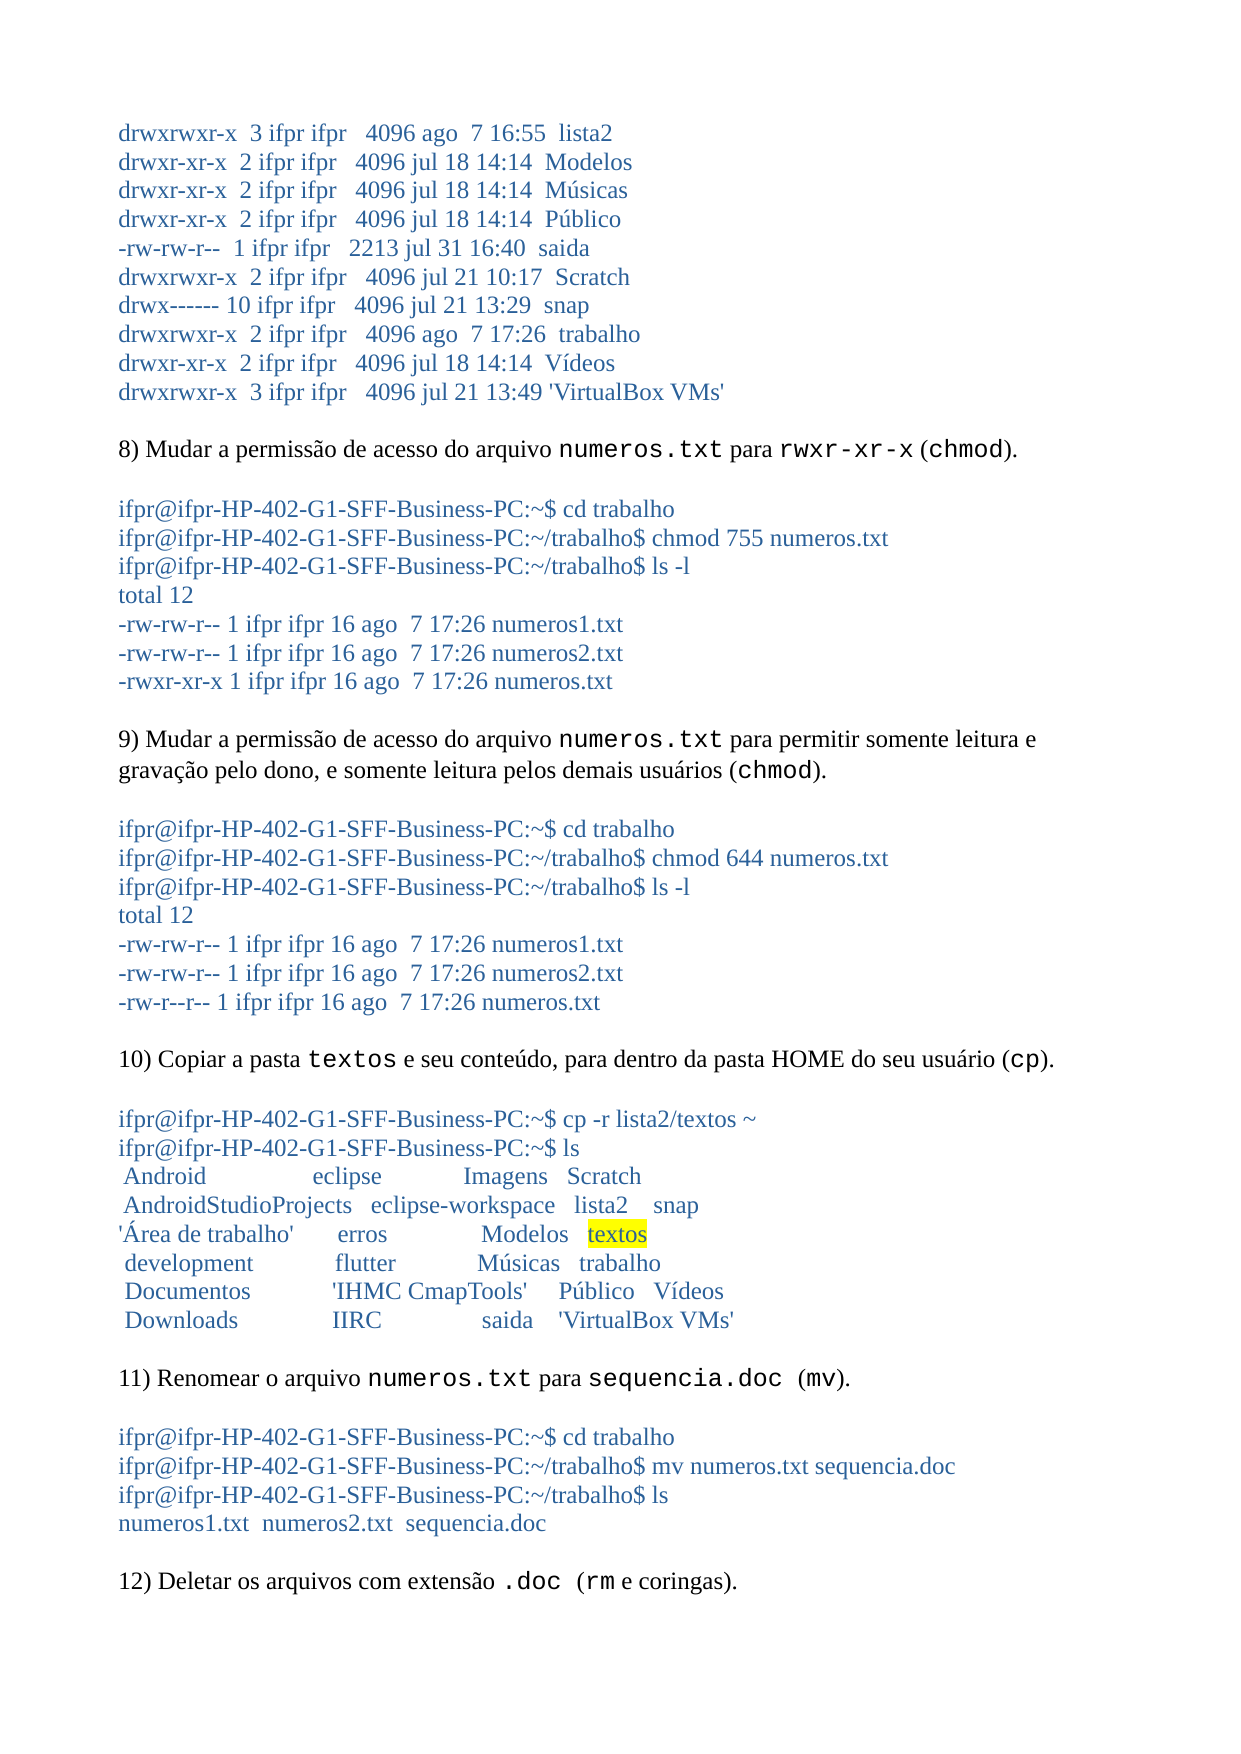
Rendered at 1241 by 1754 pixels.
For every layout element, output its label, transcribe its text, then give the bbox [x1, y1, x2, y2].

text ifpr@ifpr-HP-402-G1-SFF-Business-PC:~/trabalho$ chmod 755 numeros.txt [118, 523, 1122, 551]
text development flutter Músicas trabalho [118, 1248, 1122, 1276]
text ifpr@ifpr-HP-402-G1-SFF-Business-PC:~$ cp -r lista2/textos ~ [118, 1104, 1122, 1133]
text 9) Mudar a permissão de acesso do arquivo numeros.txt para permitir somente leitura e gravação pelo dono, e somente leitura pelos demais usuários (chmod). [118, 724, 1122, 786]
text -rwxr-xr-x 1 ifpr ifpr 16 ago 7 17:26 numeros.txt [118, 666, 1122, 695]
text 8) Mudar a permissão de acesso do arquivo numeros.txt para rwxr-xr-x (chmod). [118, 434, 1122, 465]
text 10) Copiar a pasta textos e seu conteúdo, para dentro da pasta HOME do seu usuário (cp). [118, 1044, 1122, 1075]
text 12) Deletar os arquivos com extensão .doc (rm e coringas). [118, 1566, 1122, 1597]
text ifpr@ifpr-HP-402-G1-SFF-Business-PC:~/trabalho$ chmod 644 numeros.txt [118, 843, 1122, 872]
text drwxrwxr-x 2 ifpr ifpr 4096 ago 7 17:26 trabalho [118, 319, 1122, 348]
text Downloads IIRC saida 'VirtualBox VMs' [118, 1305, 1122, 1334]
text -rw-rw-r-- 1 ifpr ifpr 2213 jul 31 16:40 saida [118, 233, 1122, 262]
text total 12 [118, 580, 1122, 609]
text drwxr-xr-x 2 ifpr ifpr 4096 jul 18 14:14 Músicas [118, 176, 1122, 204]
text 'Área de trabalho' erros Modelos textos [118, 1219, 1122, 1248]
text Android eclipse Imagens Scratch [118, 1161, 1122, 1190]
text drwxrwxr-x 2 ifpr ifpr 4096 jul 21 10:17 Scratch [118, 262, 1122, 291]
text -rw-rw-r-- 1 ifpr ifpr 16 ago 7 17:26 numeros1.txt [118, 609, 1122, 638]
text drwxrwxr-x 3 ifpr ifpr 4096 ago 7 16:55 lista2 [118, 118, 1122, 147]
text total 12 [118, 901, 1122, 929]
text AndroidStudioProjects eclipse-workspace lista2 snap [118, 1190, 1122, 1219]
text ifpr@ifpr-HP-402-G1-SFF-Business-PC:~$ cd trabalho [118, 814, 1122, 843]
text -rw-rw-r-- 1 ifpr ifpr 16 ago 7 17:26 numeros2.txt [118, 638, 1122, 666]
text ifpr@ifpr-HP-402-G1-SFF-Business-PC:~$ cd trabalho [118, 1422, 1122, 1451]
text numeros1.txt numeros2.txt sequencia.doc [118, 1508, 1122, 1537]
text -rw-rw-r-- 1 ifpr ifpr 16 ago 7 17:26 numeros1.txt [118, 929, 1122, 958]
text Documentos 'IHMC CmapTools' Público Vídeos [118, 1276, 1122, 1305]
text -rw-r--r-- 1 ifpr ifpr 16 ago 7 17:26 numeros.txt [118, 987, 1122, 1016]
text ifpr@ifpr-HP-402-G1-SFF-Business-PC:~$ cd trabalho [118, 494, 1122, 523]
text 11) Renomear o arquivo numeros.txt para sequencia.doc (mv). [118, 1363, 1122, 1393]
text drwxr-xr-x 2 ifpr ifpr 4096 jul 18 14:14 Público [118, 204, 1122, 233]
text drwxr-xr-x 2 ifpr ifpr 4096 jul 18 14:14 Vídeos [118, 348, 1122, 377]
text ifpr@ifpr-HP-402-G1-SFF-Business-PC:~/trabalho$ ls -l [118, 872, 1122, 901]
text ifpr@ifpr-HP-402-G1-SFF-Business-PC:~$ ls [118, 1133, 1122, 1161]
text drwxrwxr-x 3 ifpr ifpr 4096 jul 21 13:49 'VirtualBox VMs' [118, 377, 1122, 406]
text ifpr@ifpr-HP-402-G1-SFF-Business-PC:~/trabalho$ mv numeros.txt sequencia.doc [118, 1451, 1122, 1480]
text -rw-rw-r-- 1 ifpr ifpr 16 ago 7 17:26 numeros2.txt [118, 958, 1122, 987]
text ifpr@ifpr-HP-402-G1-SFF-Business-PC:~/trabalho$ ls -l [118, 551, 1122, 580]
text ifpr@ifpr-HP-402-G1-SFF-Business-PC:~/trabalho$ ls [118, 1480, 1122, 1508]
text drwx------ 10 ifpr ifpr 4096 jul 21 13:29 snap [118, 291, 1122, 319]
text drwxr-xr-x 2 ifpr ifpr 4096 jul 18 14:14 Modelos [118, 147, 1122, 176]
